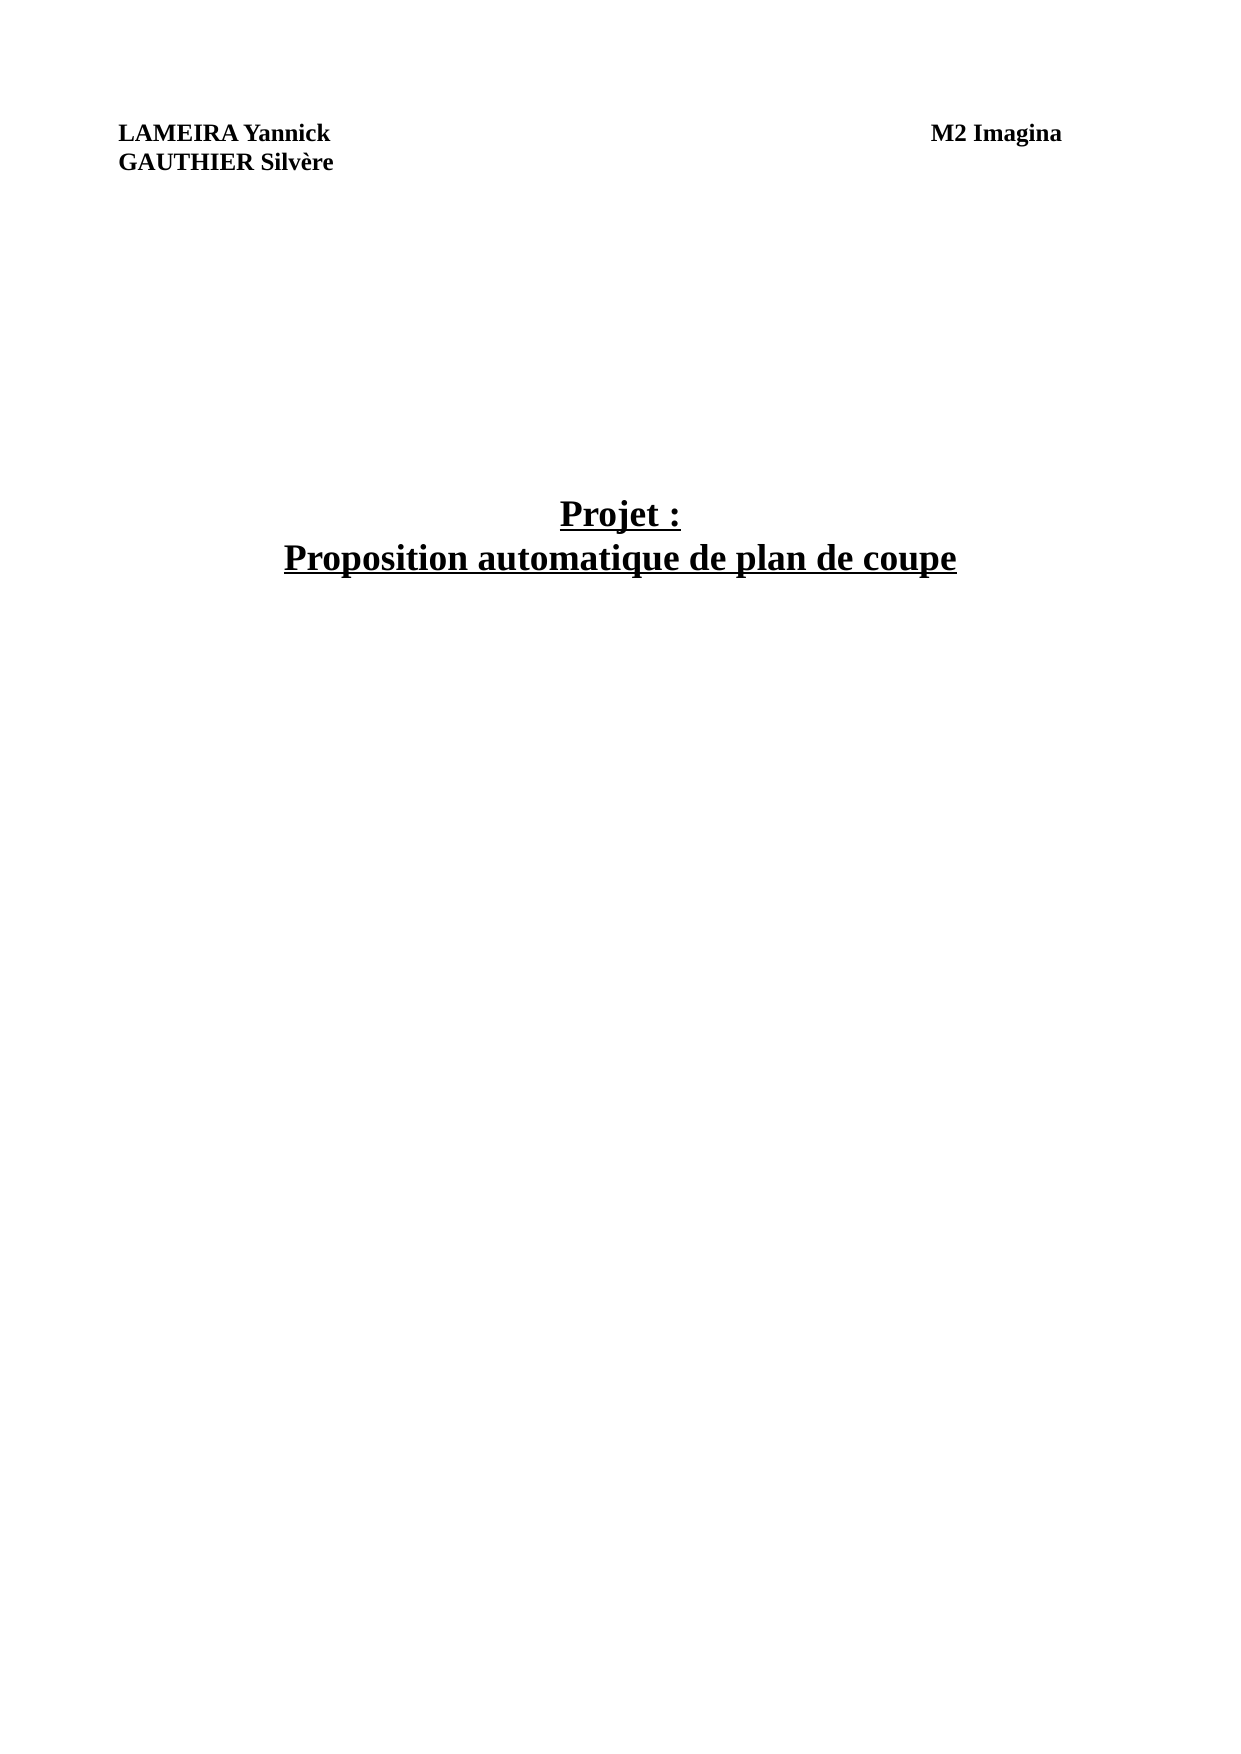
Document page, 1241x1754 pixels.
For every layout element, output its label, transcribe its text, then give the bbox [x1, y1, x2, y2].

text Projet : [118, 492, 1122, 535]
text Proposition automatique de plan de coupe [118, 535, 1122, 578]
text GAUTHIER Silvère [118, 147, 1122, 176]
text LAMEIRA Yannick M2 Imagina [118, 118, 1122, 147]
